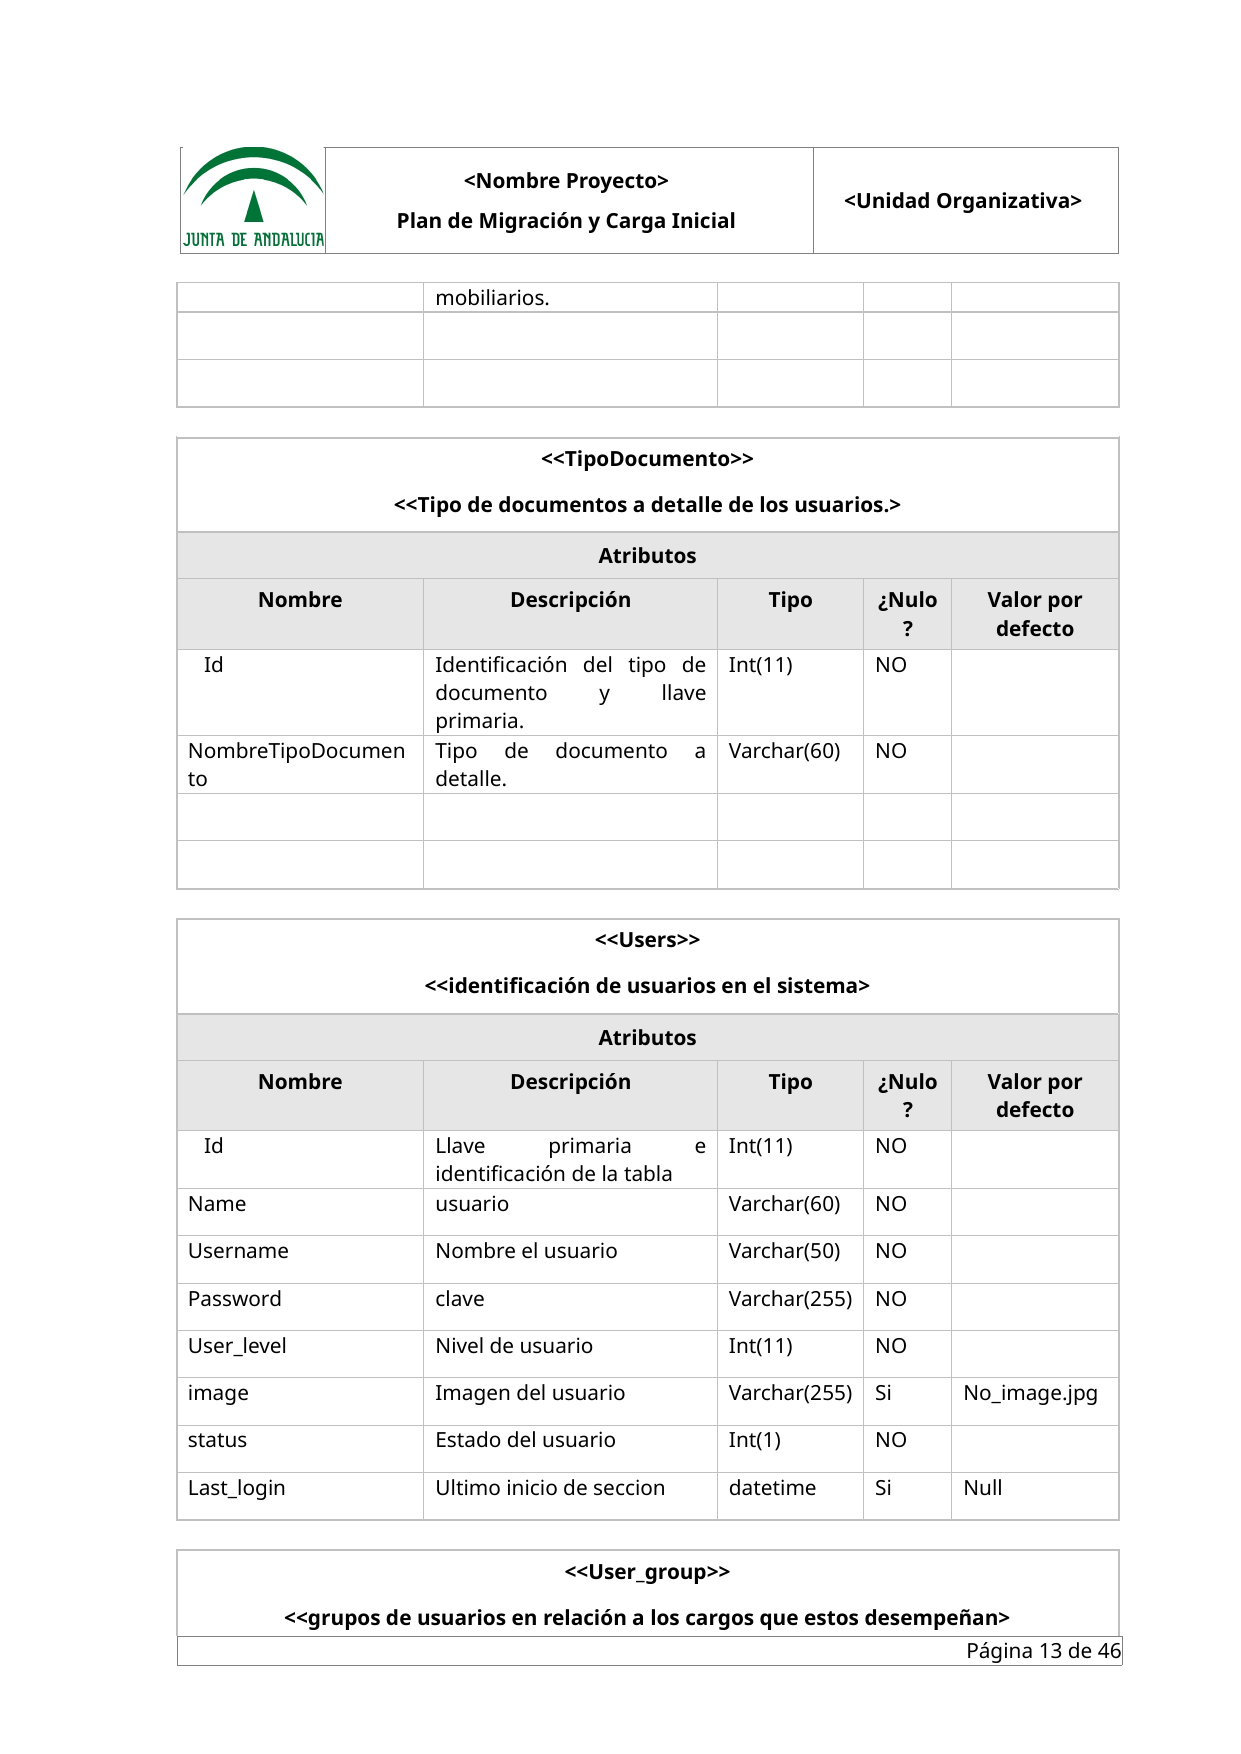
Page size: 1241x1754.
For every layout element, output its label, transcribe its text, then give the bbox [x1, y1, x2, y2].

table_cell ¿Nulo? [864, 579, 951, 649]
table_cell [952, 736, 1118, 793]
table_cell [178, 794, 423, 840]
table_cell Varchar(255) [718, 1378, 863, 1424]
table_cell NO [864, 736, 951, 793]
table_cell [718, 841, 863, 887]
table_cell [718, 794, 863, 840]
table_cell NO [864, 1284, 951, 1330]
table_cell Descripción [424, 579, 717, 649]
table_cell [952, 1189, 1118, 1235]
table_cell [424, 841, 717, 887]
table_cell [952, 1331, 1118, 1377]
table_cell Nombre el usuario [424, 1236, 717, 1283]
table_cell Password [178, 1284, 423, 1330]
table_cell Tipo [718, 1061, 863, 1130]
table_cell [178, 283, 423, 311]
table_cell Estado del usuario [424, 1426, 717, 1472]
table_cell [952, 794, 1118, 840]
table_cell NO [864, 650, 951, 735]
table_cell Varchar(60) [718, 1189, 863, 1235]
table_cell [952, 1284, 1118, 1330]
table_cell <<grupos de usuarios en relación a los cargos que estos desempeñan> [178, 1597, 1118, 1636]
table_cell [864, 283, 951, 311]
table_cell Int(1) [718, 1426, 863, 1472]
table_cell Valor por defecto [952, 579, 1118, 649]
table_cell Id [178, 1131, 423, 1188]
table_cell [424, 313, 717, 359]
table_cell Identificación del tipo de documento y llave primaria. [424, 650, 717, 735]
table_cell [718, 360, 863, 406]
table_cell Llave primaria e identificación de la tabla [424, 1131, 717, 1188]
table_cell Imagen del usuario [424, 1378, 717, 1424]
table_cell [952, 313, 1118, 359]
table_cell Varchar(50) [718, 1236, 863, 1283]
table_cell Si [864, 1378, 951, 1424]
table_cell [178, 313, 423, 359]
table_cell [952, 1236, 1118, 1283]
table_cell NO [864, 1131, 951, 1188]
table_cell datetime [718, 1473, 863, 1519]
table_cell Varchar(255) [718, 1284, 863, 1330]
table_cell <<Tipo de documentos a detalle de los usuarios.> [178, 484, 1118, 531]
table_cell usuario [424, 1189, 717, 1235]
table_cell [952, 1131, 1118, 1188]
table_cell [864, 313, 951, 359]
table_cell [952, 283, 1118, 311]
table_cell Ultimo inicio de seccion [424, 1473, 717, 1519]
table_cell Valor por defecto [952, 1061, 1118, 1130]
table_cell status [178, 1426, 423, 1472]
table_cell NO [864, 1331, 951, 1377]
table_cell Name [178, 1189, 423, 1235]
table_cell image [178, 1378, 423, 1424]
table_cell No_image.jpg [952, 1378, 1118, 1424]
table_cell Varchar(60) [718, 736, 863, 793]
table_cell User_level [178, 1331, 423, 1377]
table_cell Int(11) [718, 650, 863, 735]
table_cell NO [864, 1236, 951, 1283]
table_cell NombreTipoDocumento [178, 736, 423, 793]
table_header <<TipoDocumento>> [178, 439, 1118, 484]
table_cell Nombre [178, 1061, 423, 1130]
table_cell Atributos [178, 533, 1118, 578]
table_cell [864, 360, 951, 406]
table_cell Si [864, 1473, 951, 1519]
table_cell clave [424, 1284, 717, 1330]
table_cell mobiliarios. [424, 283, 717, 311]
table_header <<Users>> [178, 920, 1118, 965]
table_cell [718, 313, 863, 359]
table_header <<User_group>> [178, 1551, 1118, 1597]
table_cell <<identificación de usuarios en el sistema> [178, 965, 1118, 1012]
table_cell Atributos [178, 1015, 1118, 1060]
table_cell [952, 1426, 1118, 1472]
table_cell Id [178, 650, 423, 735]
table_cell NO [864, 1189, 951, 1235]
table_cell Tipo [718, 579, 863, 649]
table_cell [864, 841, 951, 887]
table_cell Null [952, 1473, 1118, 1519]
table_cell Nombre [178, 579, 423, 649]
table_cell [952, 650, 1118, 735]
table_cell [952, 841, 1118, 887]
table_cell [178, 360, 423, 406]
table_cell Int(11) [718, 1331, 863, 1377]
table_cell [952, 360, 1118, 406]
table_cell [864, 794, 951, 840]
table_cell [424, 360, 717, 406]
table_cell Username [178, 1236, 423, 1283]
table_cell Int(11) [718, 1131, 863, 1188]
table_cell Nivel de usuario [424, 1331, 717, 1377]
table_cell [424, 794, 717, 840]
table_cell [178, 841, 423, 887]
table_cell ¿Nulo? [864, 1061, 951, 1130]
table_cell Descripción [424, 1061, 717, 1130]
table_cell Last_login [178, 1473, 423, 1519]
table_cell Tipo de documento a detalle. [424, 736, 717, 793]
table_cell [718, 283, 863, 311]
table_cell NO [864, 1426, 951, 1472]
